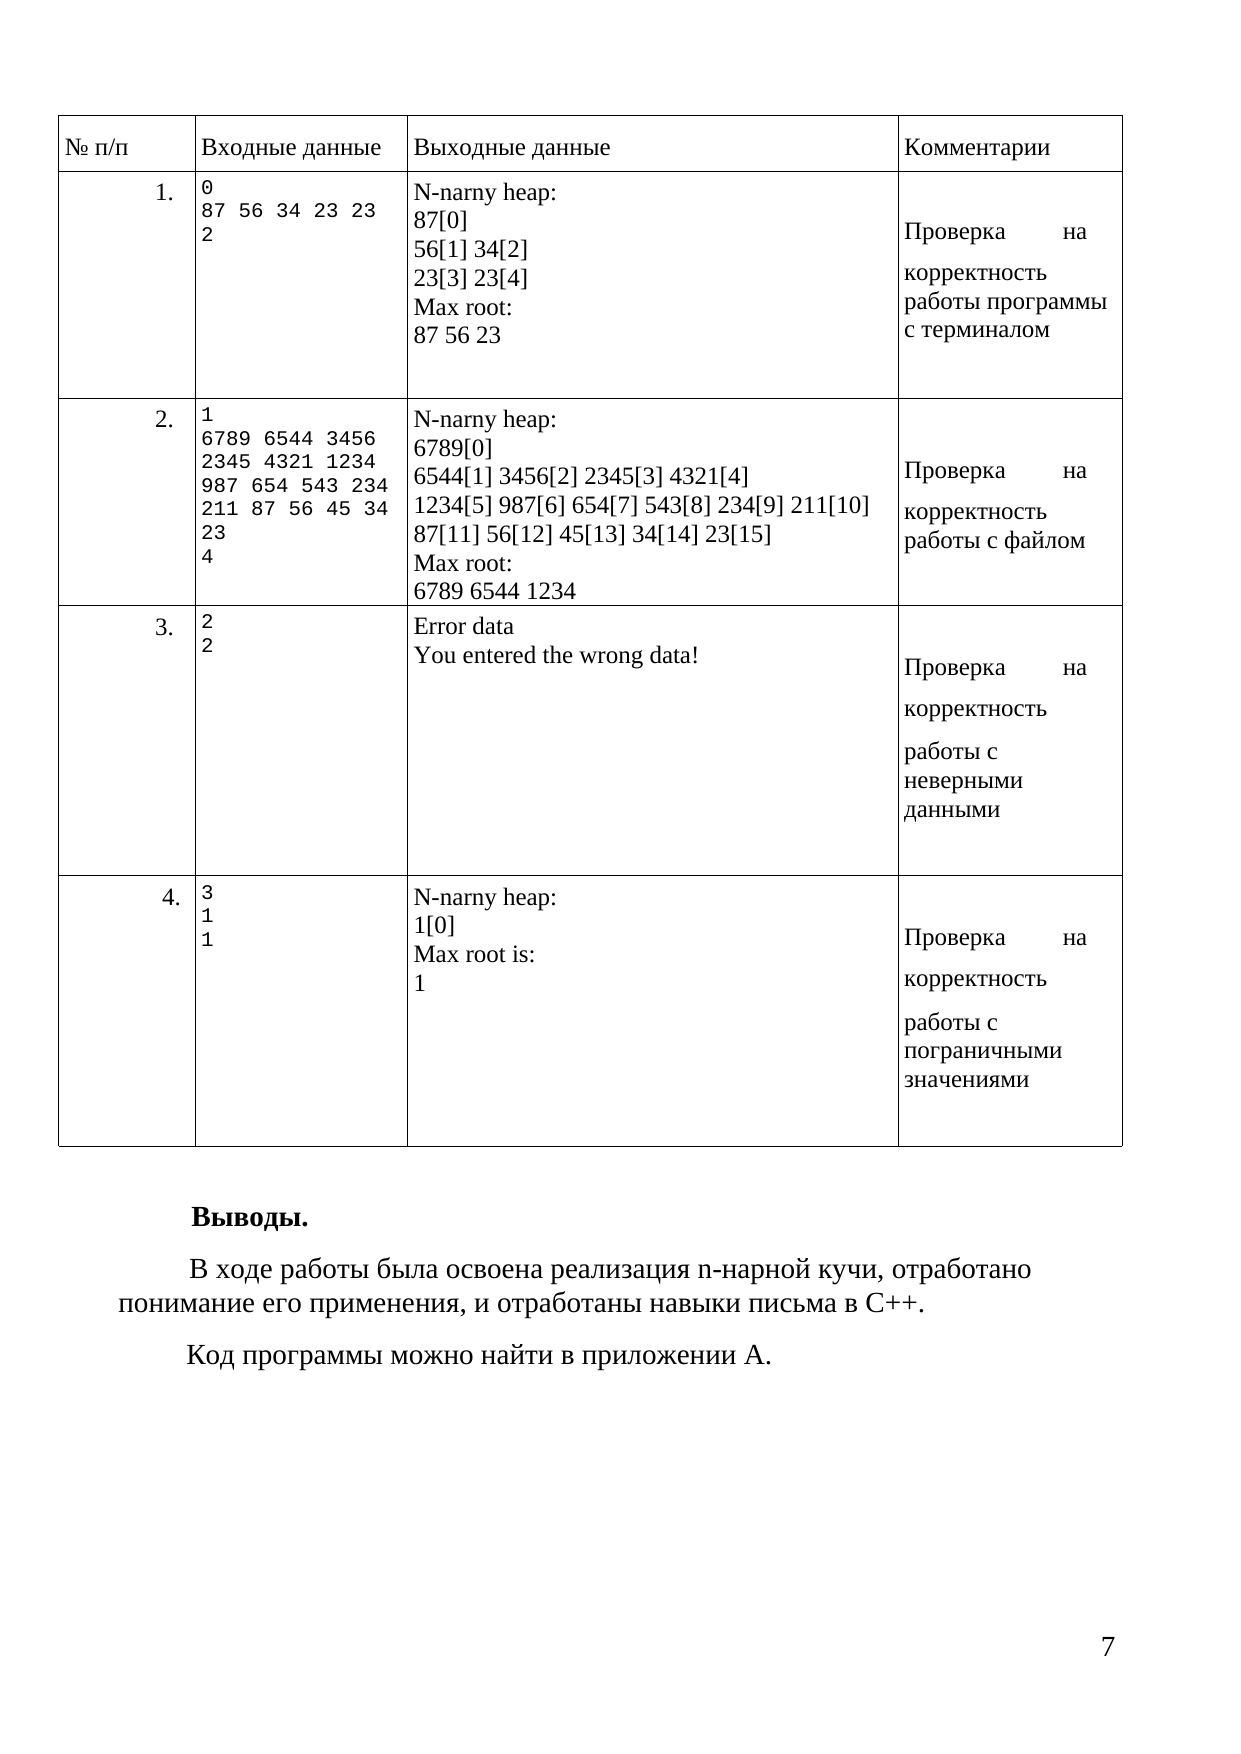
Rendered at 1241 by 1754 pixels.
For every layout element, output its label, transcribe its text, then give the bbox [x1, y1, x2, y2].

text Код программы можно найти в приложении А. [116, 1337, 1122, 1371]
table_cell 4. [59, 876, 195, 1146]
table_cell 1. [59, 172, 195, 397]
table_cell 1 6789 6544 3456 2345 4321 1234 987 654 543 234 211 87 56 45 34 23 4 [196, 399, 407, 605]
text В ходе работы была освоена реализация n-нарной кучи, отработано понимание его применения, и отработаны навыки письма в С++. [118, 1251, 1122, 1318]
table_cell 2. [59, 399, 195, 605]
table_header Выходные данные [408, 116, 898, 171]
text Выводы. [191, 1199, 1122, 1232]
table_header Комментарии [899, 116, 1122, 171]
table_cell Проверка на корректность работы программы с терминалом [899, 172, 1122, 397]
table_cell N-narny heap: 1[0] Max root is: 1 [408, 876, 898, 1146]
table_header № п/п [59, 116, 195, 171]
table_cell Проверка на корректность работы c пограничными значениями [899, 876, 1122, 1146]
table_cell 0 87 56 34 23 23 2 [196, 172, 407, 397]
table_cell Error data You entered the wrong data! [408, 606, 898, 875]
table_cell Проверка на корректность работы c неверными данными [899, 606, 1122, 875]
table_cell N-narny heap: 87[0] 56[1] 34[2] 23[3] 23[4] Max root: 87 56 23 [408, 172, 898, 397]
table_cell Проверка на корректность работы с файлом [899, 399, 1122, 605]
table_header Входные данные [196, 116, 407, 171]
table_cell 3 1 1 [196, 876, 407, 1146]
table_cell 2 2 [196, 606, 407, 875]
table_cell 3. [59, 606, 195, 875]
table_cell N-narny heap: 6789[0] 6544[1] 3456[2] 2345[3] 4321[4] 1234[5] 987[6] 654[7] 543[8] 234[9] 211[10] 87[11] 56[12] 45[13] 34[14] 23[15] Max root: 6789 6544 1234 [408, 399, 898, 605]
